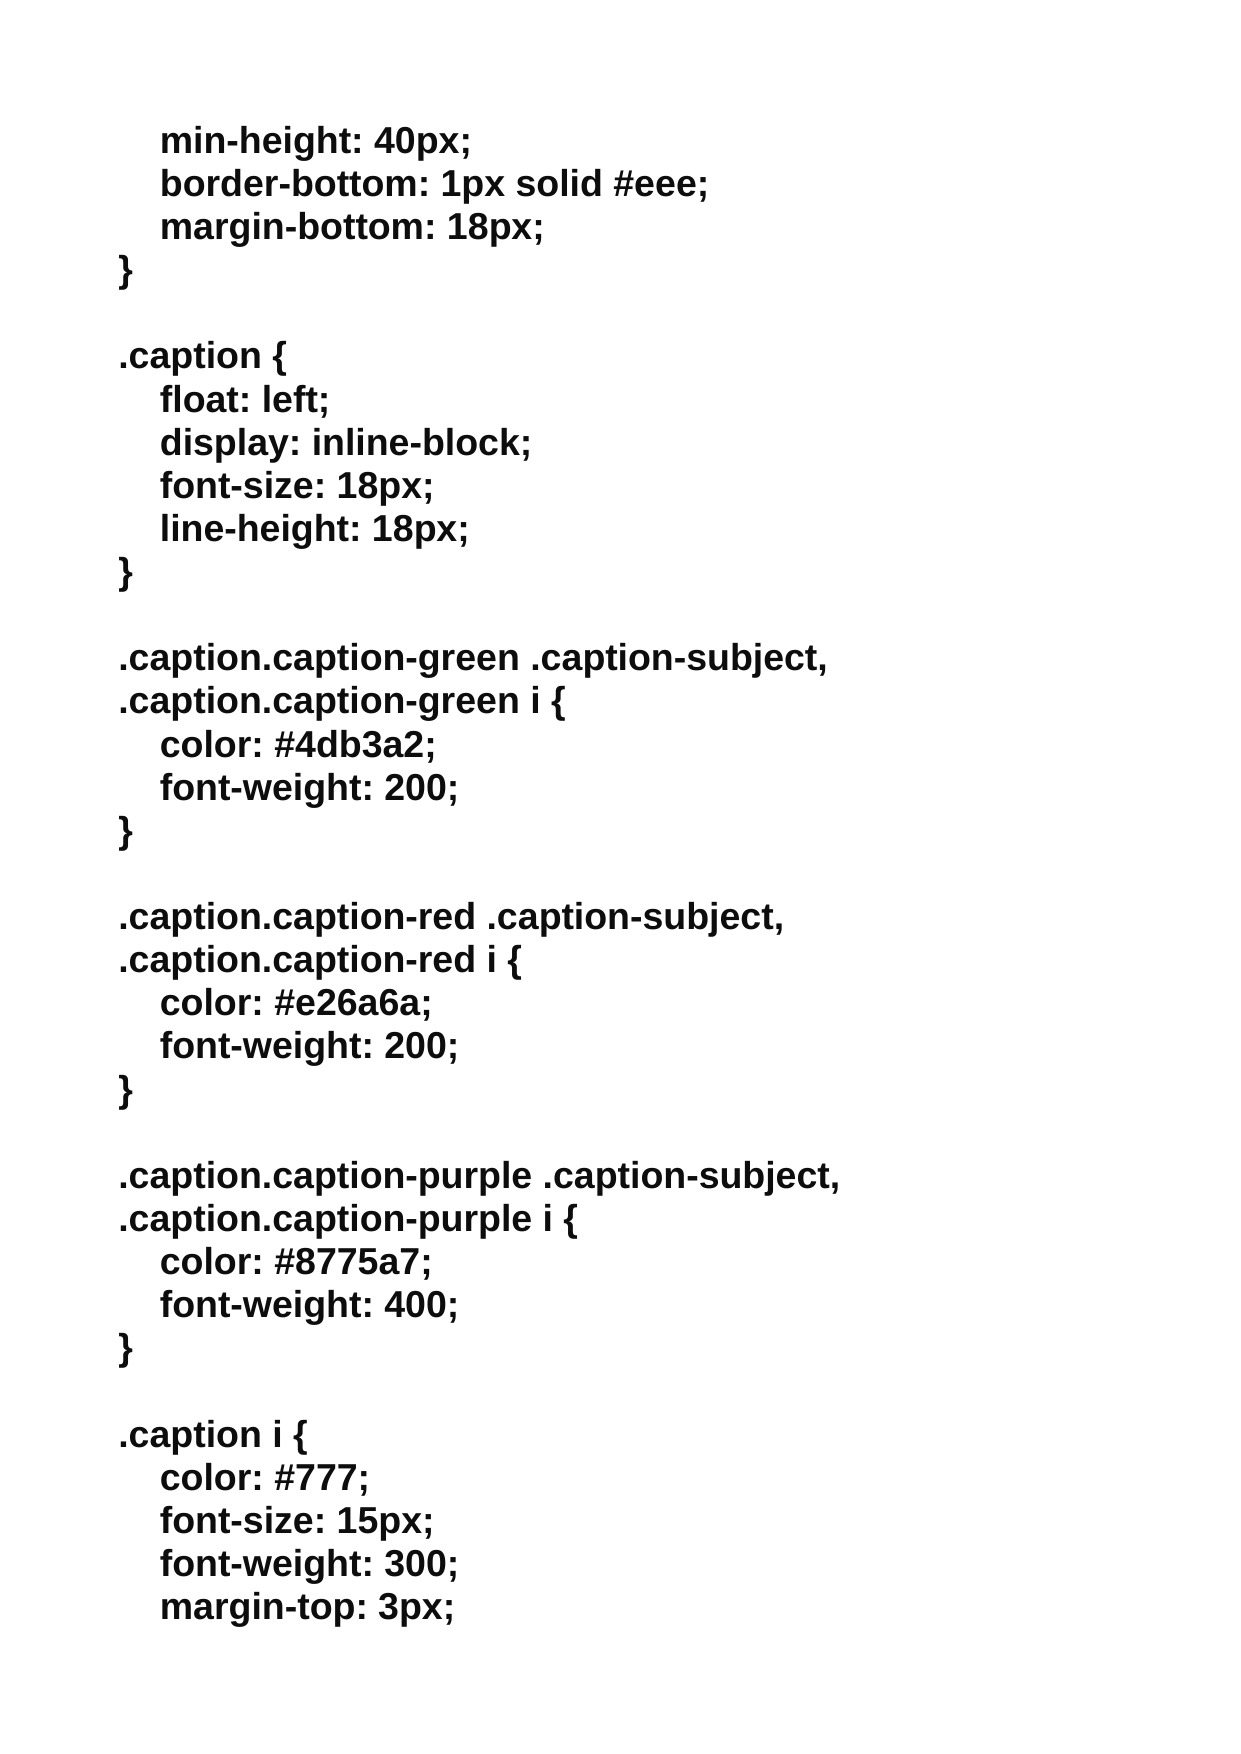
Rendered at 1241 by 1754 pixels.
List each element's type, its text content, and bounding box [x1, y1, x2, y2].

text display: inline-block; [118, 420, 1122, 463]
text float: left; [118, 377, 1122, 420]
text margin-top: 3px; [118, 1584, 1122, 1627]
text } [118, 1067, 1122, 1110]
text color: #8775a7; [118, 1239, 1122, 1282]
text font-weight: 200; [118, 765, 1122, 808]
text border-bottom: 1px solid #eee; [118, 161, 1122, 204]
text line-height: 18px; [118, 506, 1122, 549]
text font-weight: 200; [118, 1024, 1122, 1067]
text } [118, 247, 1122, 291]
text font-weight: 400; [118, 1282, 1122, 1326]
text .caption i { [118, 1412, 1122, 1455]
text } [118, 1326, 1122, 1369]
text font-size: 18px; [118, 463, 1122, 506]
text font-size: 15px; [118, 1498, 1122, 1541]
text min-height: 40px; [118, 118, 1122, 161]
text color: #4db3a2; [118, 722, 1122, 765]
text .caption.caption-red i { [118, 937, 1122, 981]
text .caption { [118, 334, 1122, 377]
text color: #777; [118, 1455, 1122, 1498]
text .caption.caption-green .caption-subject, [118, 636, 1122, 679]
text } [118, 549, 1122, 592]
text } [118, 808, 1122, 851]
text .caption.caption-green i { [118, 679, 1122, 722]
text font-weight: 300; [118, 1541, 1122, 1584]
text .caption.caption-purple .caption-subject, [118, 1153, 1122, 1196]
text color: #e26a6a; [118, 981, 1122, 1024]
text .caption.caption-purple i { [118, 1196, 1122, 1239]
text .caption.caption-red .caption-subject, [118, 894, 1122, 937]
text margin-bottom: 18px; [118, 204, 1122, 247]
